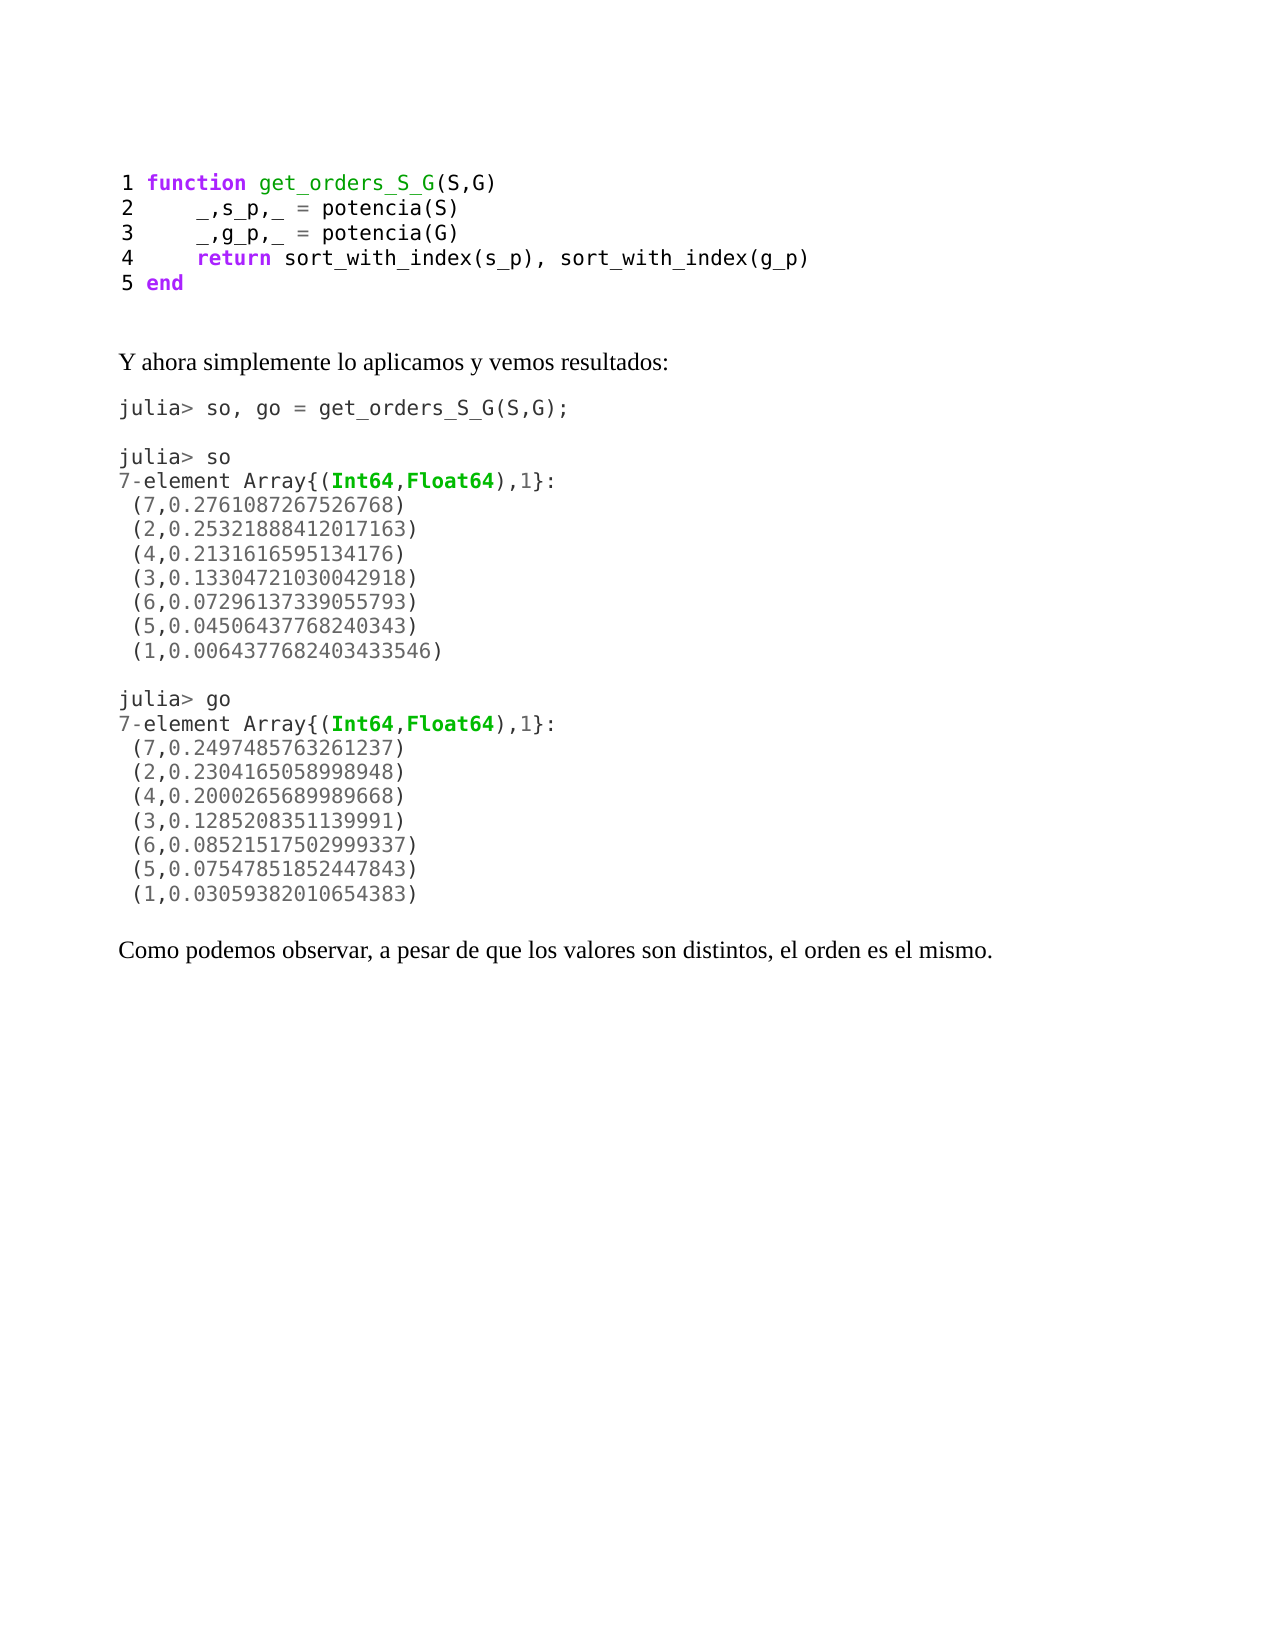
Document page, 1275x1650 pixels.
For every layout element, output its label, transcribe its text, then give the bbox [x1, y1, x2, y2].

table_header 1 2 3 4 5 [118, 167, 143, 298]
text (3,0.13304721030042918) [118, 566, 1157, 590]
text (4,0.2000265689989668) [118, 784, 1157, 809]
text (4,0.2131616595134176) [118, 542, 1157, 566]
text julia> go [118, 687, 1157, 712]
text (7,0.2761087267526768) [118, 493, 1157, 517]
table_header function get_orders_S_G(S,G) _,s_p,_ = potencia(S) _,g_p,_ = potencia(G) return sort_with_index(s_p), sort_with_index(g_p) end [143, 167, 822, 298]
text Como podemos observar, a pesar de que los valores son distintos, el orden es el mismo. [118, 935, 1157, 964]
text (1,0.0064377682403433546) [118, 639, 1157, 663]
text 7-element Array{(Int64,Float64),1}: [118, 712, 1157, 736]
text (1,0.03059382010654383) [118, 882, 1157, 906]
text (2,0.25321888412017163) [118, 517, 1157, 542]
text (7,0.2497485763261237) [118, 736, 1157, 760]
text (5,0.07547851852447843) [118, 857, 1157, 882]
text 7-element Array{(Int64,Float64),1}: [118, 469, 1157, 493]
text (6,0.08521517502999337) [118, 833, 1157, 857]
text julia> so, go = get_orders_S_G(S,G); [118, 396, 1157, 420]
text julia> so [118, 445, 1157, 469]
text (6,0.07296137339055793) [118, 590, 1157, 614]
text (2,0.2304165058998948) [118, 760, 1157, 784]
text (5,0.04506437768240343) [118, 614, 1157, 639]
text (3,0.1285208351139991) [118, 809, 1157, 833]
text Y ahora simplemente lo aplicamos y vemos resultados: [118, 347, 1157, 376]
